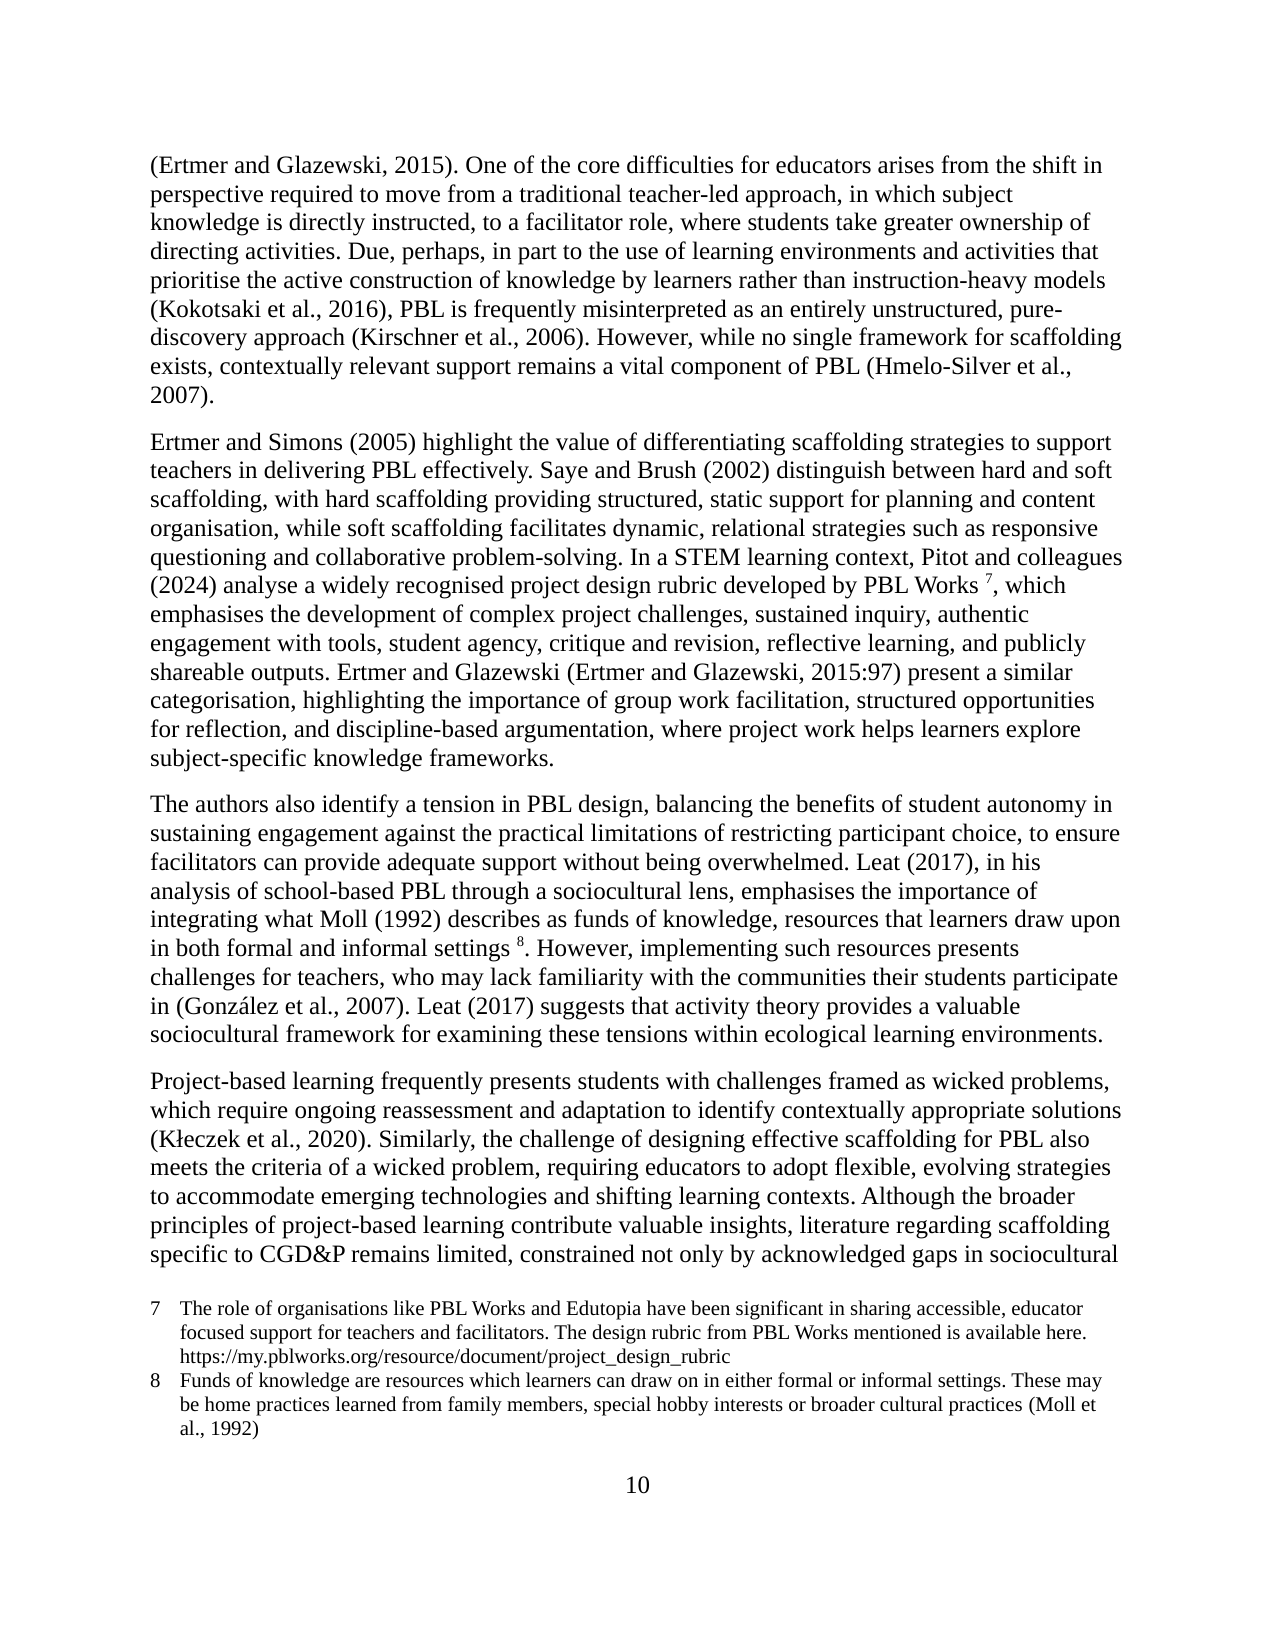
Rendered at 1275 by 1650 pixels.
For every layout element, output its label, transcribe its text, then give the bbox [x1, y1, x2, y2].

text Ertmer and Simons (2005) highlight the value of differentiating scaffolding strategies to support teachers in delivering PBL effectively. Saye and Brush (2002) distinguish between hard and soft scaffolding, with hard scaffolding providing structured, static support for planning and content organisation, while soft scaffolding facilitates dynamic, relational strategies such as responsive questioning and collaborative problem-solving. In a STEM learning context, Pitot and colleagues (2024) analyse a widely recognised project design rubric developed by PBL Works , which emphasises the development of complex project challenges, sustained inquiry, authentic engagement with tools, student agency, critique and revision, reflective learning, and publicly shareable outputs. Ertmer and Glazewski (Ertmer and Glazewski, 2015:97) present a similar categorisation, highlighting the importance of group work facilitation, structured opportunities for reflection, and discipline-based argumentation, where project work helps learners explore subject-specific knowledge frameworks. [150, 427, 1125, 772]
text Project-based learning frequently presents students with challenges framed as wicked problems, which require ongoing reassessment and adaptation to identify contextually appropriate solutions (Kłeczek et al., 2020). Similarly, the challenge of designing effective scaffolding for PBL also meets the criteria of a wicked problem, requiring educators to adopt flexible, evolving strategies to accommodate emerging technologies and shifting learning contexts. Although the broader principles of project-based learning contribute valuable insights, literature regarding scaffolding specific to CGD&P remains limited, constrained not only by acknowledged gaps in sociocultural [150, 1066, 1125, 1267]
text The authors also identify a tension in PBL design, balancing the benefits of student autonomy in sustaining engagement against the practical limitations of restricting participant choice, to ensure facilitators can provide adequate support without being overwhelmed. Leat (2017), in his analysis of school-based PBL through a sociocultural lens, emphasises the importance of integrating what Moll (1992) describes as funds of knowledge, resources that learners draw upon in both formal and informal settings . However, implementing such resources presents challenges for teachers, who may lack familiarity with the communities their students participate in (González et al., 2007). Leat (2017) suggests that activity theory provides a valuable sociocultural framework for examining these tensions within ecological learning environments. [150, 789, 1125, 1048]
text (Ertmer and Glazewski, 2015). One of the core difficulties for educators arises from the shift in perspective required to move from a traditional teacher-led approach, in which subject knowledge is directly instructed, to a facilitator role, where students take greater ownership of directing activities. Due, perhaps, in part to the use of learning environments and activities that prioritise the active construction of knowledge by learners rather than instruction-heavy models (Kokotsaki et al., 2016), PBL is frequently misinterpreted as an entirely unstructured, pure-discovery approach (Kirschner et al., 2006). However, while no single framework for scaffolding exists, contextually relevant support remains a vital component of PBL (Hmelo-Silver et al., 2007). [150, 150, 1125, 409]
text Funds of knowledge are resources which learners can draw on in either formal or informal settings. These may be home practices learned from family members, special hobby interests or broader cultural practices (Moll et al., 1992) [150, 1368, 1125, 1440]
text The role of organisations like PBL Works and Edutopia have been significant in sharing accessible, educator focused support for teachers and facilitators. The design rubric from PBL Works mentioned is available here. https://my.pblworks.org/resource/document/project_design_rubric [150, 1296, 1125, 1368]
